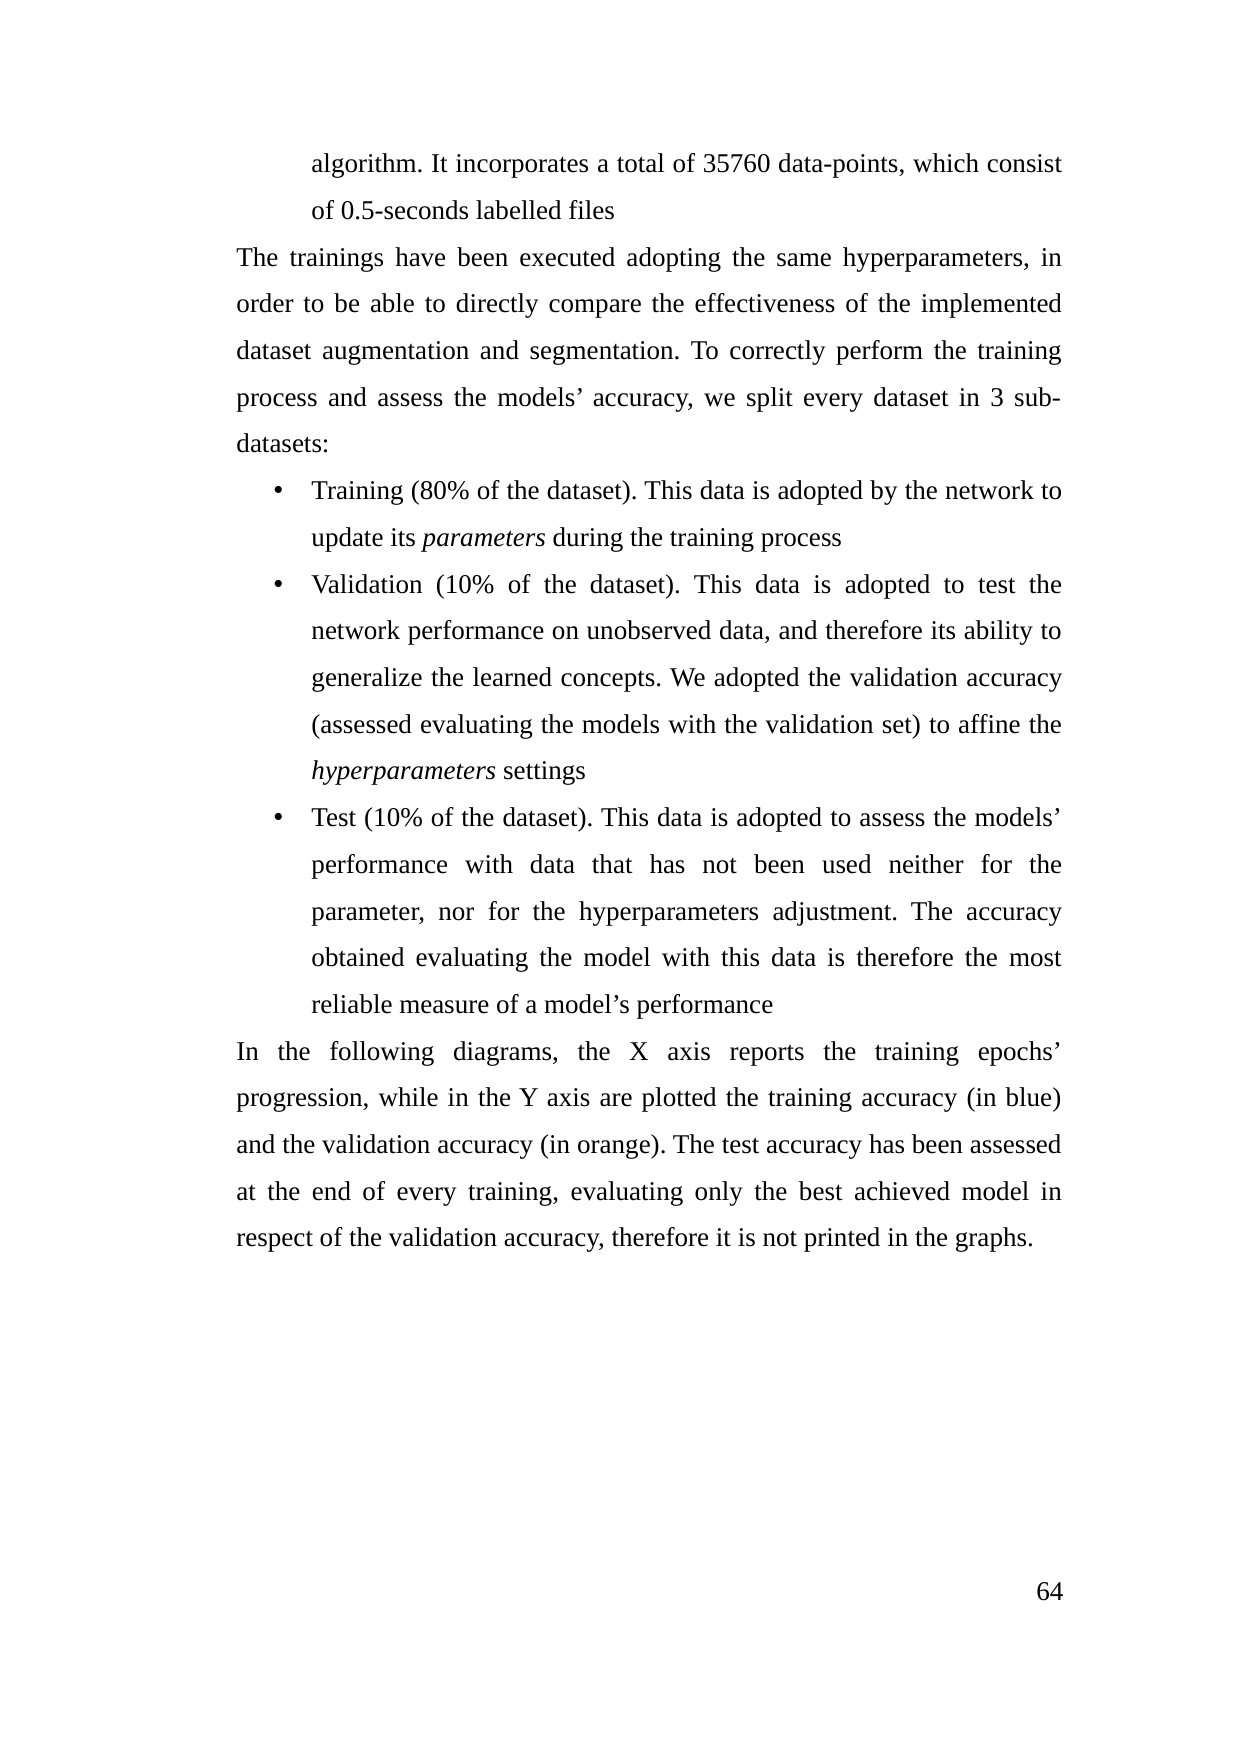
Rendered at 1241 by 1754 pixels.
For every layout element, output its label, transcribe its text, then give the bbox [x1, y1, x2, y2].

list Test (10% of the dataset). This data is adopted to assess the models’ performance with data that has not been used neither for the parameter, nor for the hyperparameters adjustment. The accuracy obtained evaluating the model with this data is therefore the most reliable measure of a model’s performance [274, 801, 1063, 1019]
list Training (80% of the dataset). This data is adopted by the network to update its parameters during the training process [274, 474, 1063, 552]
text In the following diagrams, the X axis reports the training epochs’ progression, while in the Y axis are plotted the training accuracy (in blue) and the validation accuracy (in orange). The test accuracy has been assessed at the end of every training, evaluating only the best achieved model in respect of the validation accuracy, therefore it is not printed in the graphs. [236, 1034, 1063, 1252]
list algorithm. It incorporates a total of 35760 data-points, which consist of 0.5-seconds labelled files [274, 148, 1063, 225]
list Validation (10% of the dataset). This data is adopted to test the network performance on unobserved data, and therefore its ability to generalize the learned concepts. We adopted the validation accuracy (assessed evaluating the models with the validation set) to affine the hyperparameters settings [274, 568, 1063, 786]
text The trainings have been executed adopting the same hyperparameters, in order to be able to directly compare the effectiveness of the implemented dataset augmentation and segmentation. To correctly perform the training process and assess the models’ accuracy, we split every dataset in 3 sub-datasets: [236, 241, 1063, 459]
